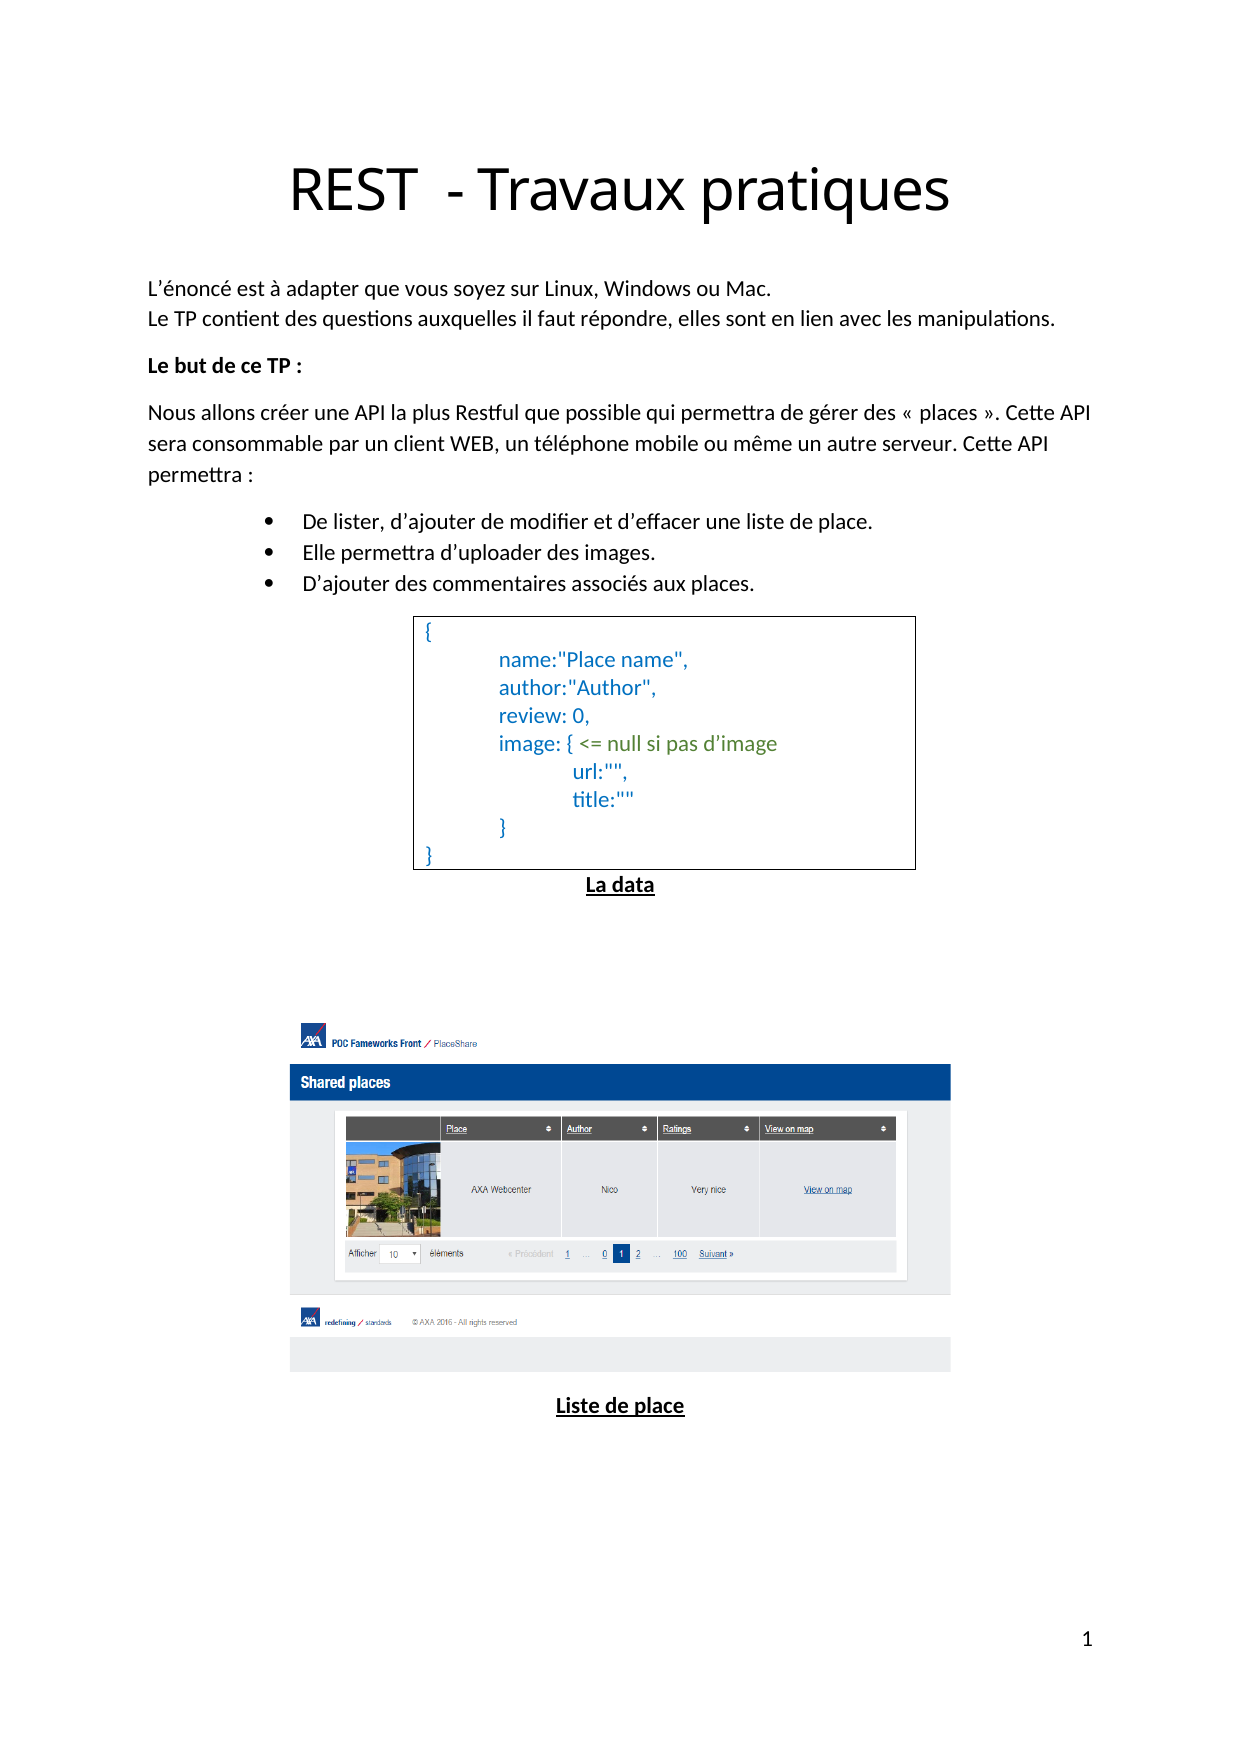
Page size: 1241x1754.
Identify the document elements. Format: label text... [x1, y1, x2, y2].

text Le but de ce TP : [148, 351, 1093, 379]
table_header { name:"Place name", author:"Author", review: 0, image: { <= null si pas d’image url:"", title:"" } } [414, 617, 915, 869]
text La data [148, 870, 1093, 898]
list Elle permettra d’uploader des images. [265, 538, 1093, 566]
title REST - Travaux pratiques [148, 148, 1093, 227]
list D’ajouter des commentaires associés aux places. [265, 569, 1093, 597]
list De lister, d’ajouter de modifier et d’effacer une liste de place. [265, 507, 1093, 535]
text Liste de place [148, 1391, 1093, 1419]
picture [289, 1012, 951, 1372]
text Nous allons créer une API la plus Restful que possible qui permettra de gérer des « places ». Cette API sera consommable par un client WEB, un téléphone mobile ou même un autre serveur. Cette API permettra : [148, 398, 1093, 488]
text L’énoncé est à adapter que vous soyez sur Linux, Windows ou Mac. Le TP contient des questions auxquelles il faut répondre, elles sont en lien avec les manipulations. [148, 274, 1093, 332]
